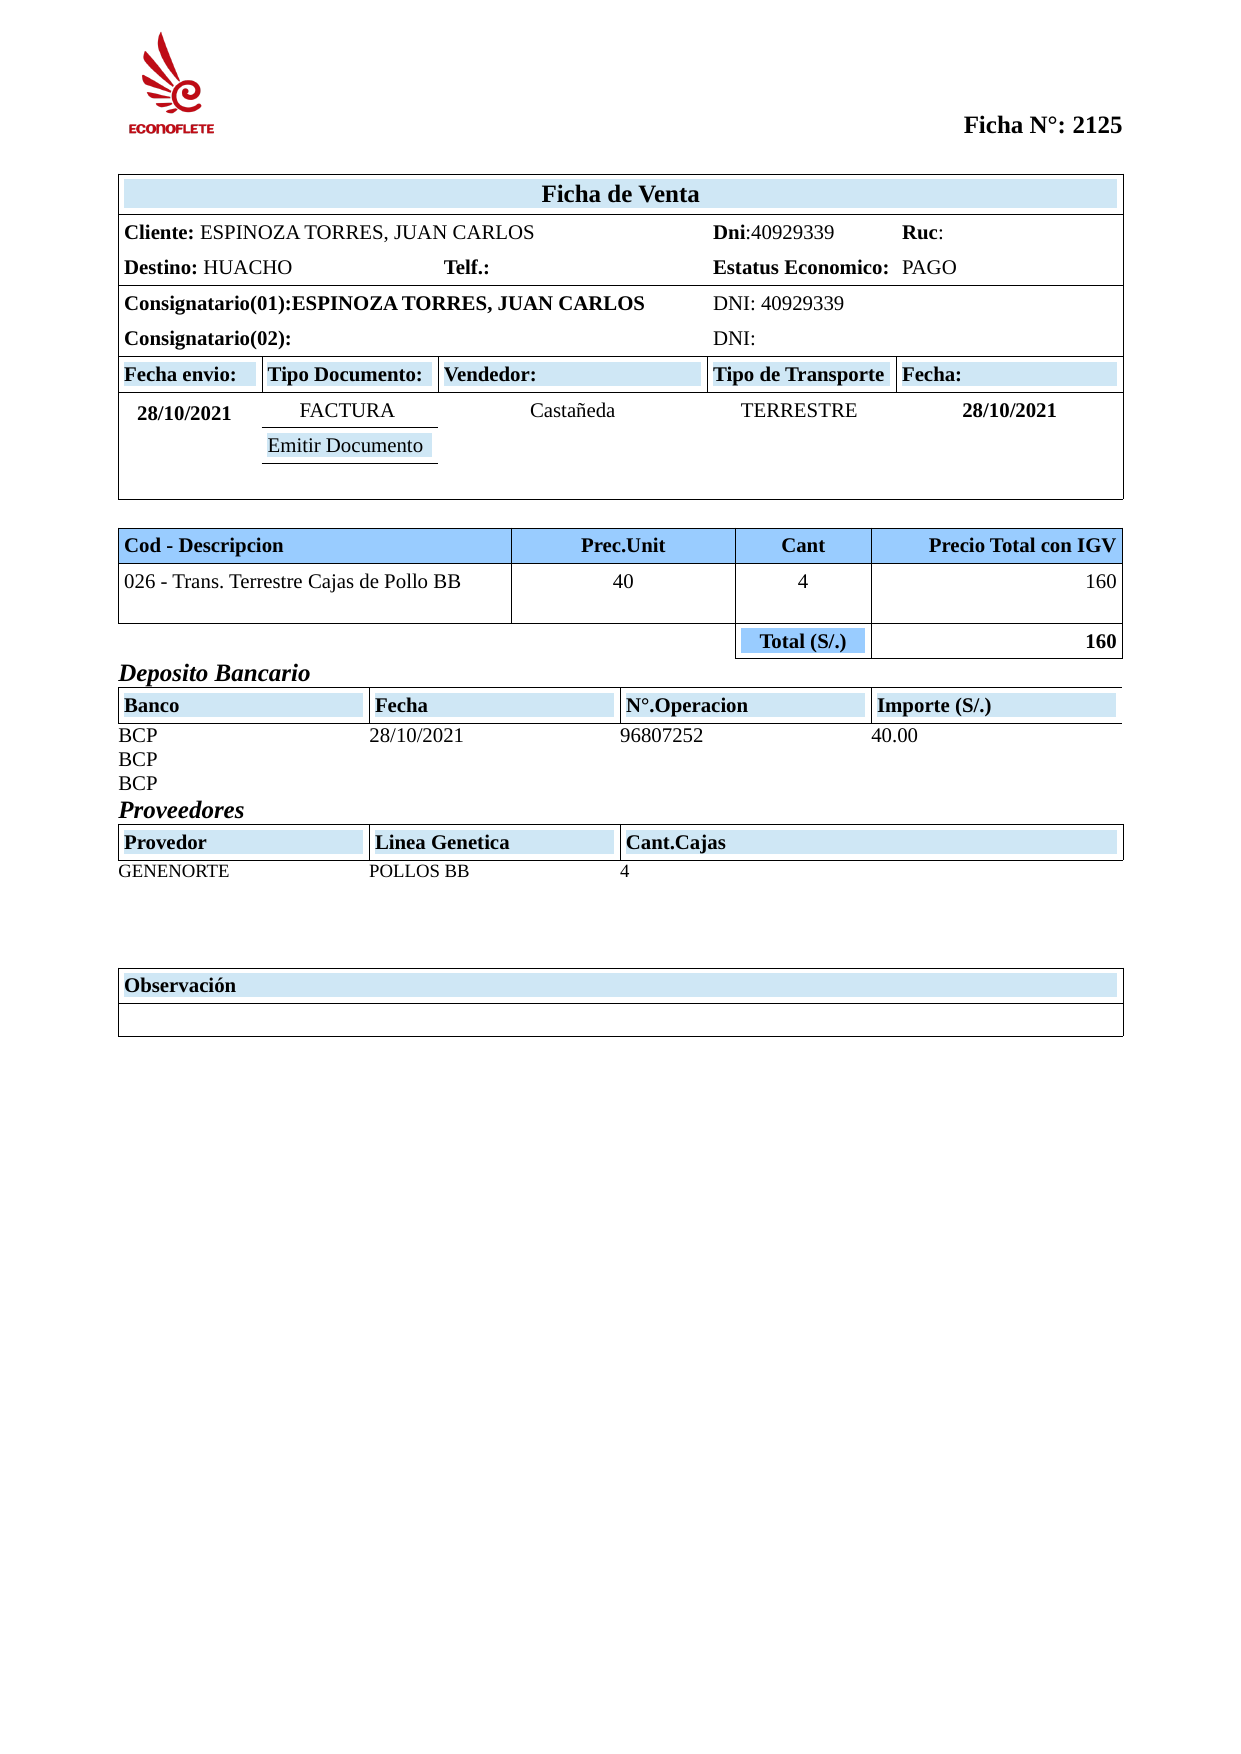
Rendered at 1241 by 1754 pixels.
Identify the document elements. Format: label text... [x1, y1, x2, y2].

table_cell Telf.: [438, 249, 707, 285]
table_cell [871, 747, 1122, 771]
table_cell 28/10/2021 [369, 724, 620, 747]
table_cell Cliente: ESPINOZA TORRES, JUAN CARLOS [119, 215, 707, 249]
table_cell Estatus Economico: [707, 249, 896, 285]
table_cell PAGO [896, 249, 1123, 285]
table_header Cant [736, 529, 871, 563]
table_cell TERRESTRE [707, 393, 896, 498]
table_cell [369, 924, 620, 946]
table_cell 28/10/2021 [119, 393, 262, 498]
table_cell Fecha: [897, 357, 1123, 392]
table_cell [118, 924, 369, 946]
table_header N°.Operacion [621, 688, 871, 723]
table_cell [369, 747, 620, 771]
table_cell Emitir Documento [262, 428, 438, 463]
table_header Importe (S/.) [872, 688, 1122, 723]
table_cell Tipo Documento: [263, 357, 438, 392]
table_cell BCP [118, 771, 369, 795]
table_header Fecha [370, 688, 620, 723]
table_header Precio Total con IGV [872, 529, 1122, 563]
table_cell [262, 464, 438, 498]
table_cell 160 [872, 624, 1122, 658]
table_header Provedor [119, 825, 369, 859]
table_cell Ruc: [896, 215, 1123, 249]
table_cell DNI: 40929339 [707, 286, 1123, 321]
table_cell [620, 903, 1123, 924]
table_cell [118, 881, 369, 903]
table_header Cant.Cajas [621, 825, 1123, 859]
table_cell Dni:40929339 [707, 215, 896, 249]
text Proveedores [118, 795, 1122, 824]
table_cell [620, 747, 871, 771]
table_cell [118, 903, 369, 924]
table_cell 96807252 [620, 724, 871, 747]
table_cell BCP [118, 747, 369, 771]
table_cell 40 [512, 564, 735, 623]
table_cell [119, 1004, 1123, 1036]
table_cell 28/10/2021 [896, 393, 1123, 498]
table_header Prec.Unit [512, 529, 735, 563]
text Deposito Bancario [118, 658, 1122, 687]
table_cell Castañeda [438, 393, 707, 498]
table_cell 4 [736, 564, 871, 623]
table_cell Fecha envio: [119, 357, 262, 392]
table_cell Destino: HUACHO [119, 249, 438, 285]
table_cell [118, 624, 511, 658]
table_cell 026 - Trans. Terrestre Cajas de Pollo BB [119, 564, 511, 623]
table_header Cod - Descripcion [119, 529, 511, 563]
table_header Linea Genetica [370, 825, 620, 859]
table_cell 160 [872, 564, 1122, 623]
table_cell [369, 881, 620, 903]
picture [118, 31, 225, 134]
table_cell DNI: [707, 321, 1123, 356]
table_cell [369, 903, 620, 924]
table_cell [871, 771, 1122, 795]
table_cell POLLOS BB [369, 861, 620, 881]
table_cell Consignatario(02): [119, 321, 707, 356]
table_cell BCP [118, 724, 369, 747]
table_cell [369, 771, 620, 795]
table_cell 4 [620, 861, 1123, 881]
table_header Observación [119, 969, 1123, 1003]
table_cell FACTURA [262, 393, 438, 427]
table_cell [620, 924, 1123, 946]
table_cell [620, 881, 1123, 903]
table_cell [369, 946, 620, 967]
table_header Ficha de Venta [119, 175, 1123, 214]
table_cell [620, 771, 871, 795]
table_cell [620, 946, 1123, 967]
table_cell GENENORTE [118, 861, 369, 881]
table_cell [511, 624, 735, 658]
table_header Banco [119, 688, 369, 723]
table_cell Consignatario(01):ESPINOZA TORRES, JUAN CARLOS [119, 286, 707, 321]
table_cell Tipo de Transporte [708, 357, 896, 392]
table_cell Total (S/.) [736, 624, 871, 658]
table_cell [118, 946, 369, 967]
table_cell Vendedor: [439, 357, 707, 392]
table_cell 40.00 [871, 724, 1122, 747]
